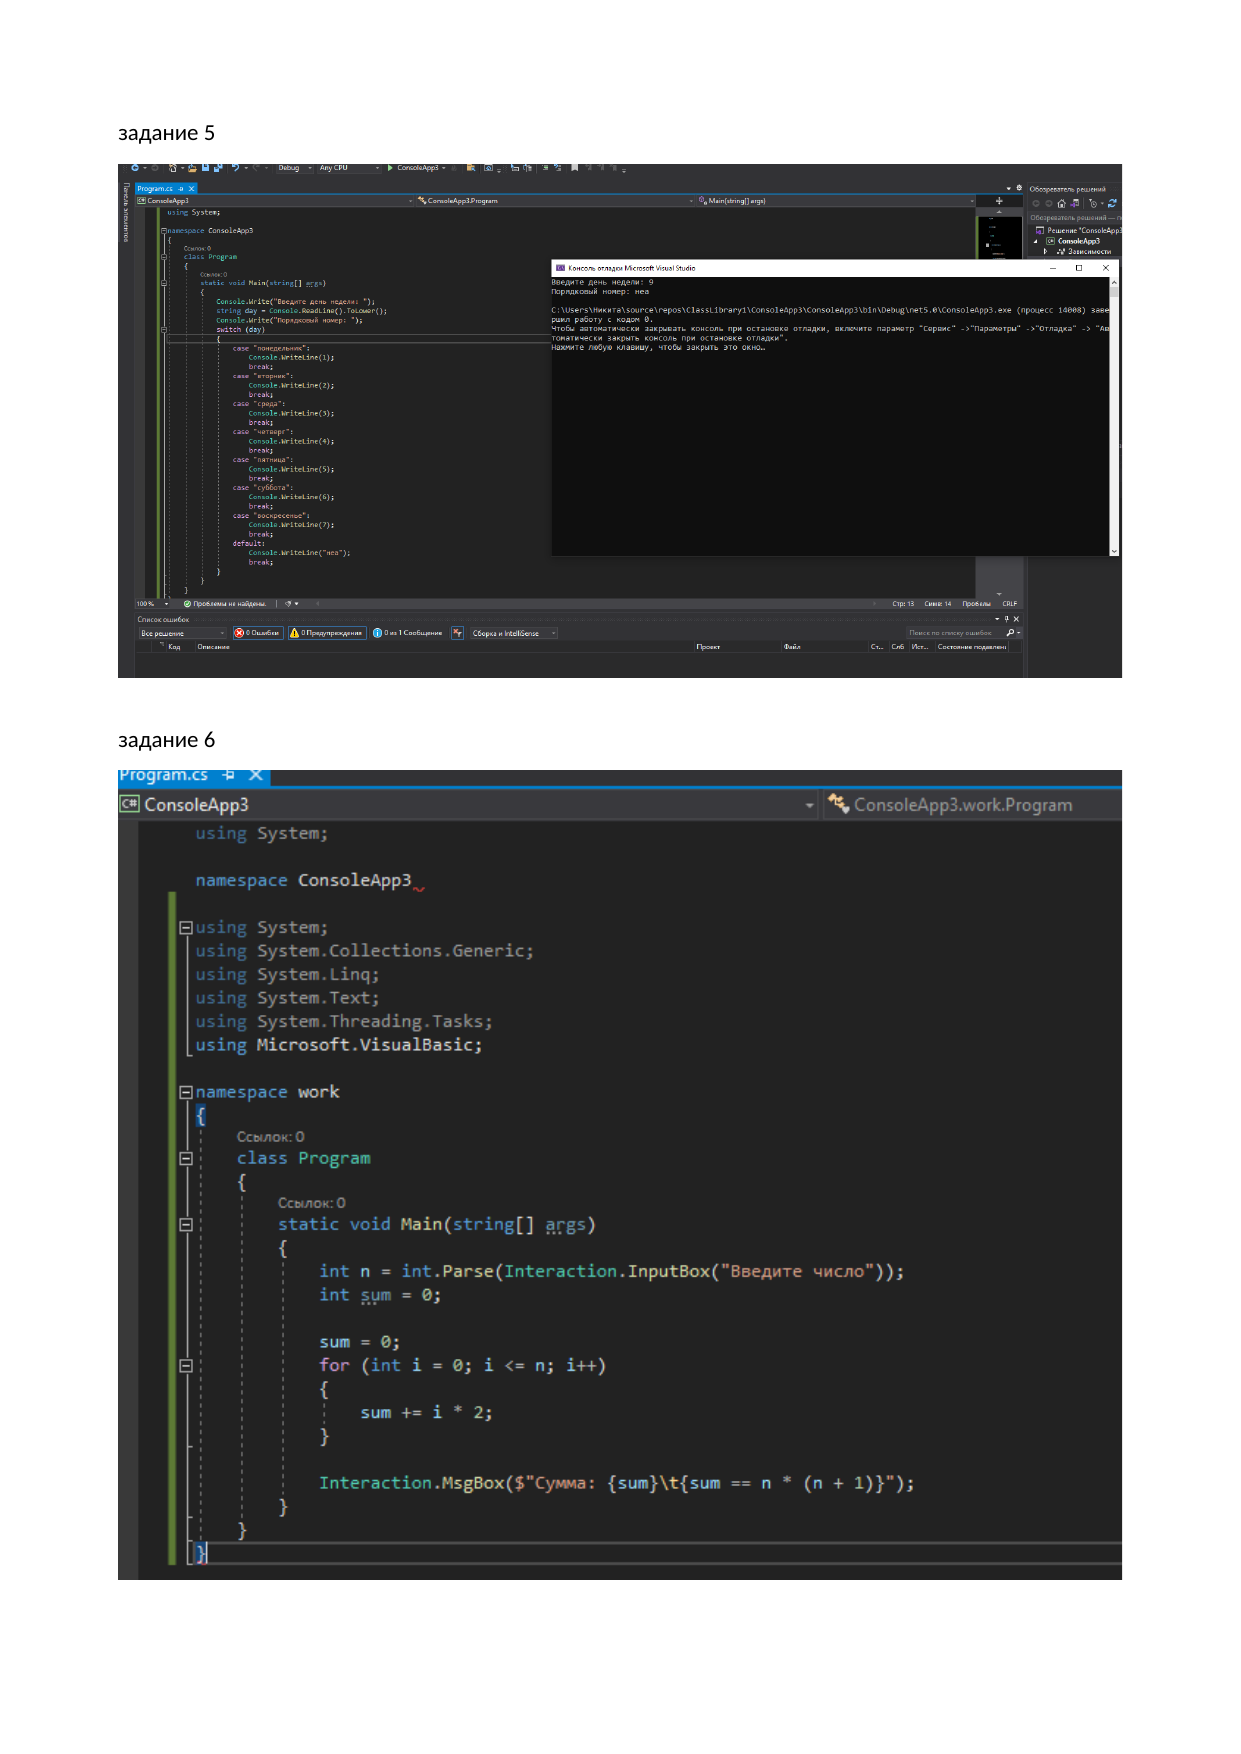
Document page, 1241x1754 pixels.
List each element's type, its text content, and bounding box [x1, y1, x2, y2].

text задание 6 [118, 725, 1122, 753]
text задание 5 [118, 118, 1122, 146]
picture [118, 770, 1123, 1580]
picture [118, 164, 1123, 678]
